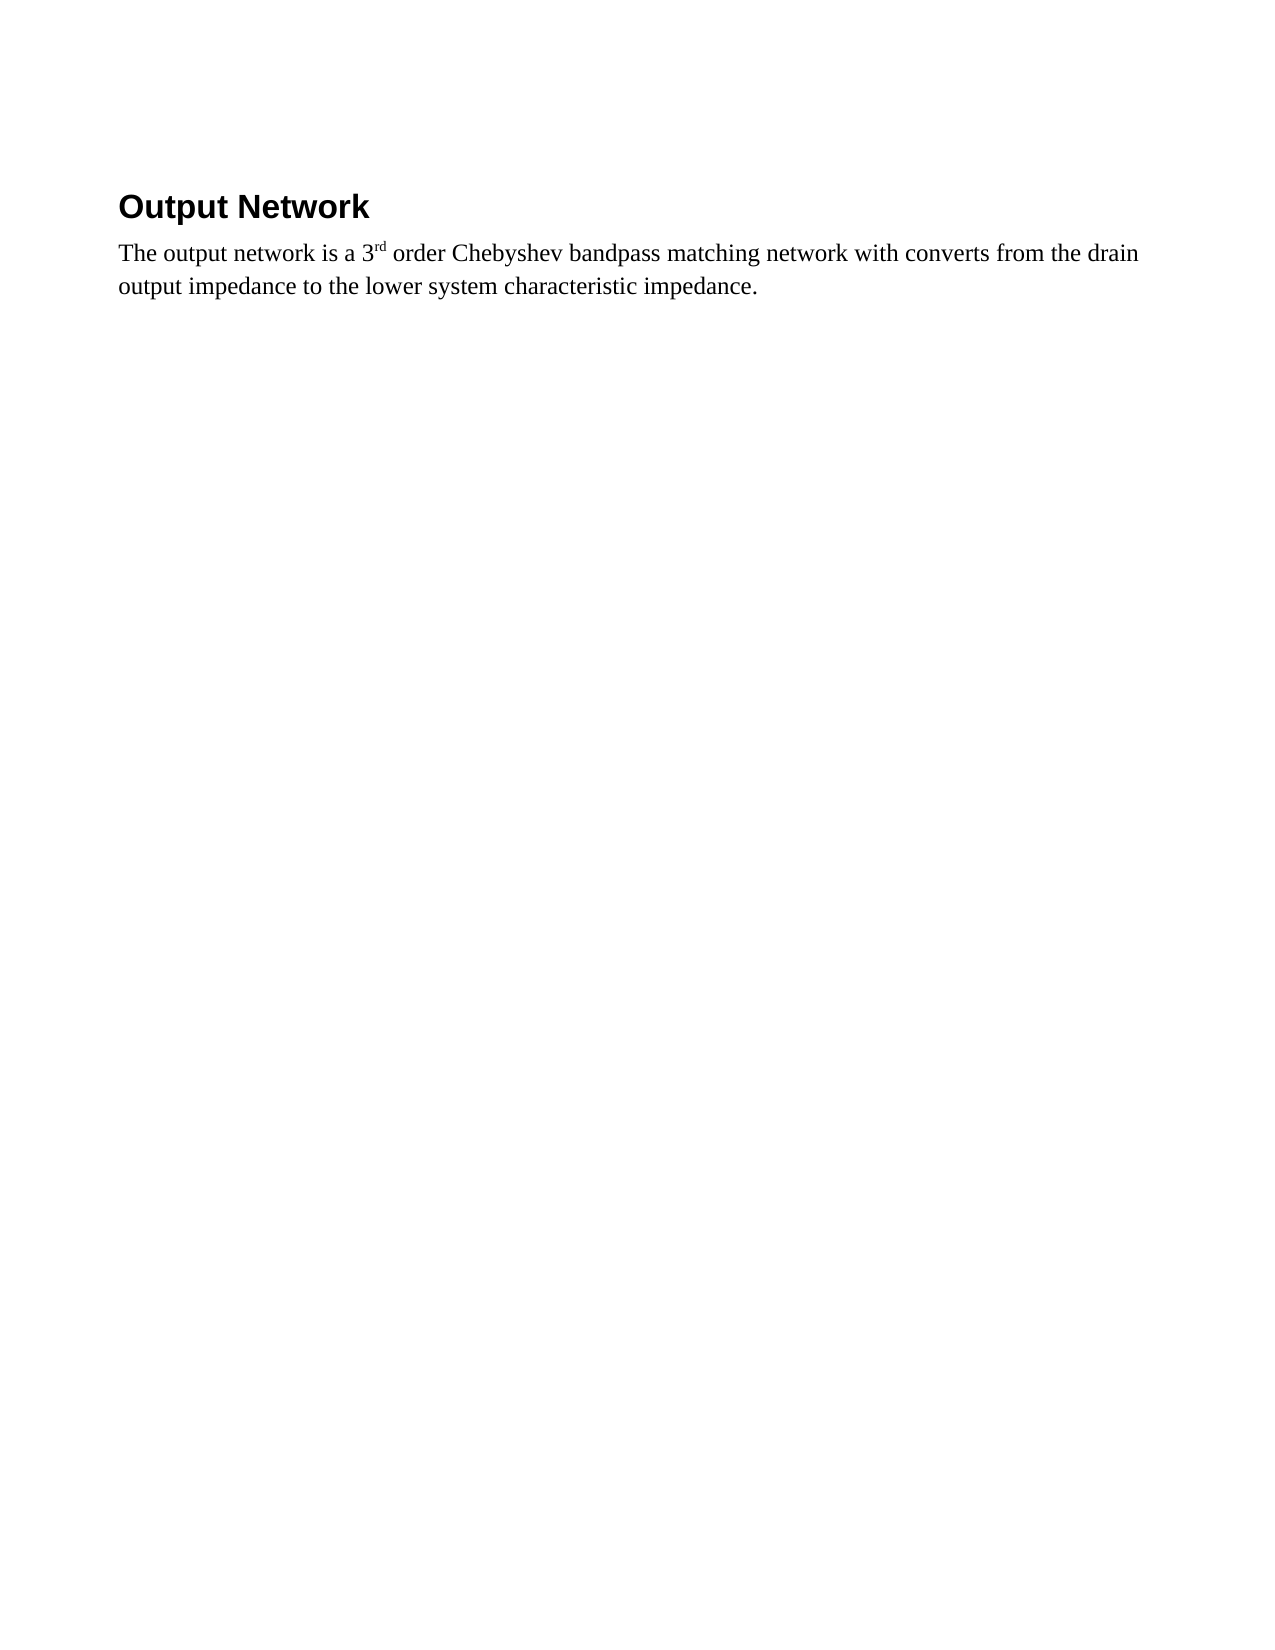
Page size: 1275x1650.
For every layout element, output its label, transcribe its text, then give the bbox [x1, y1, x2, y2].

text The output network is a 3rd order Chebyshev bandpass matching network with converts from the drain output impedance to the lower system characteristic impedance. [118, 238, 1157, 299]
subtitle Output Network [118, 187, 1157, 225]
